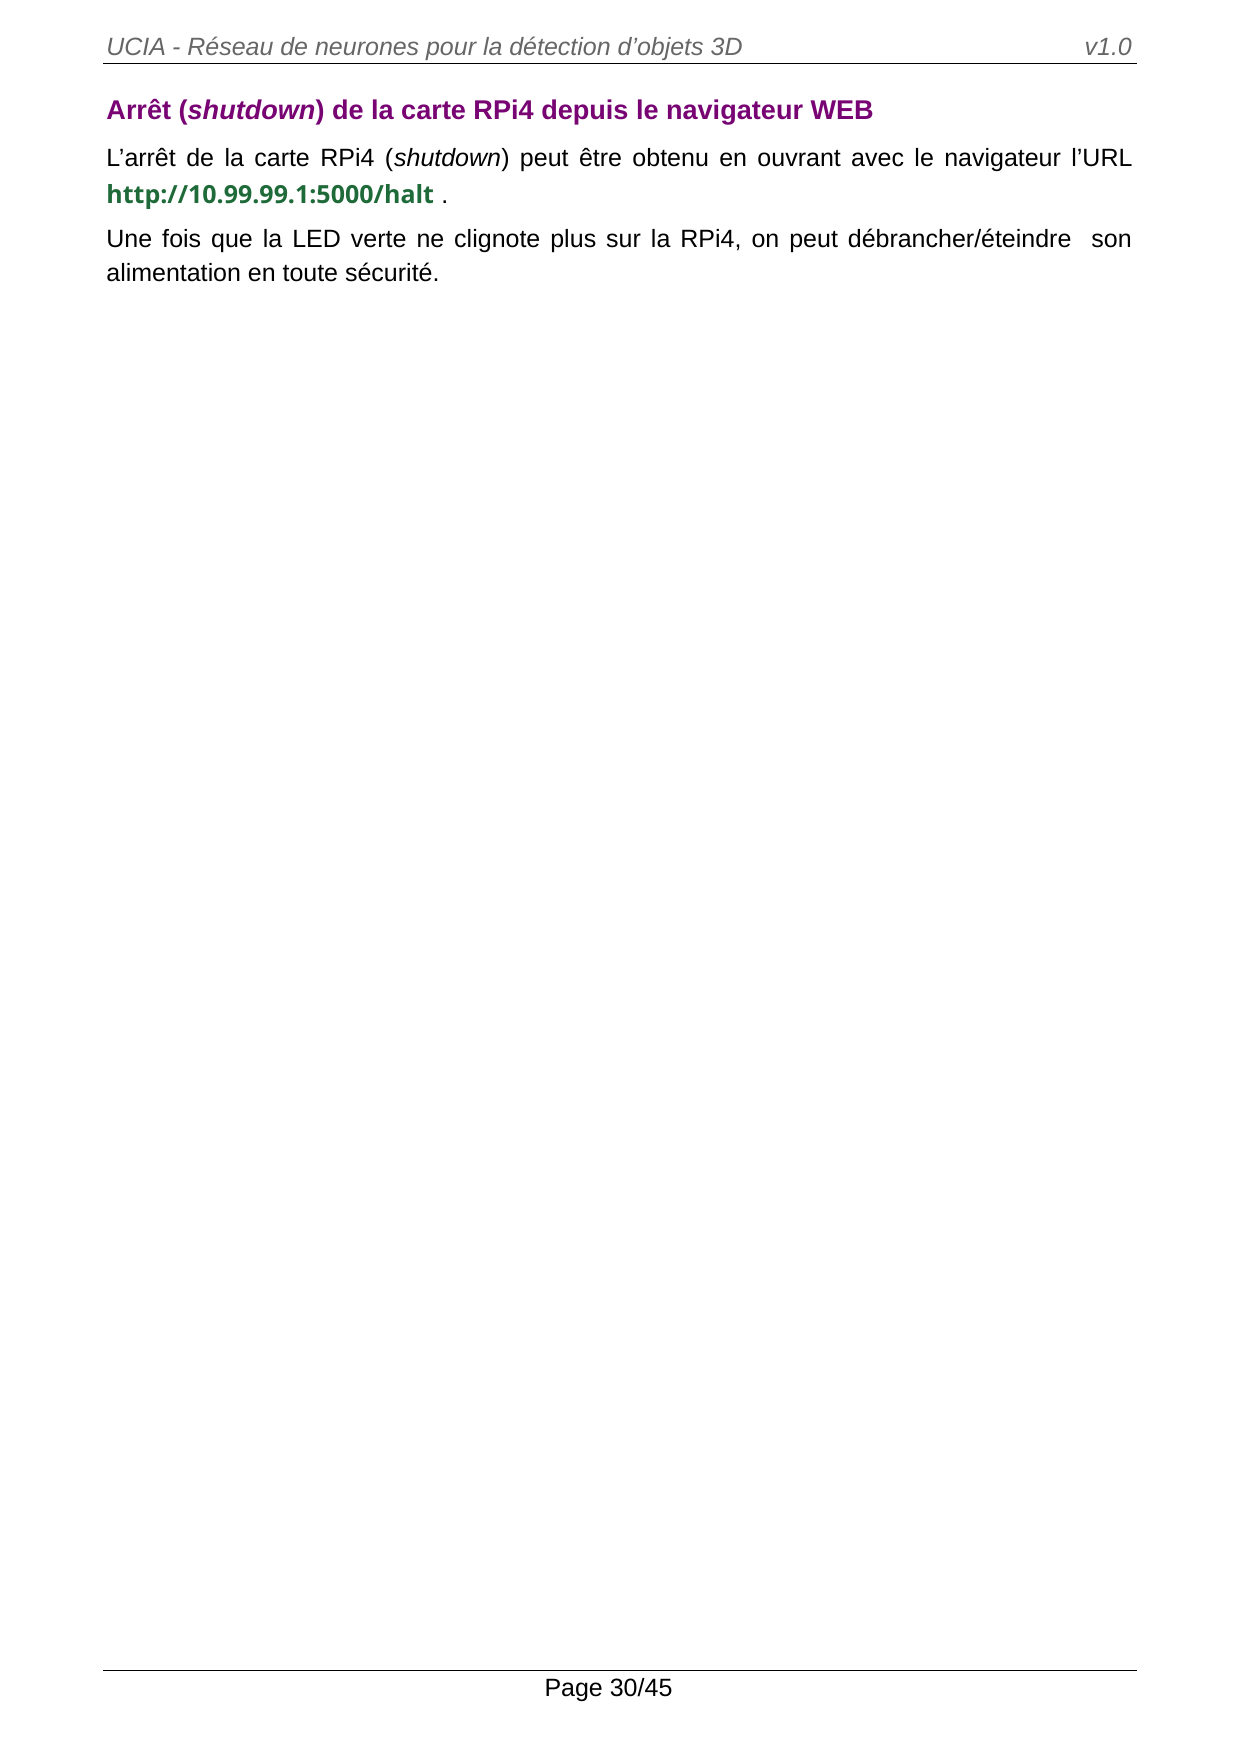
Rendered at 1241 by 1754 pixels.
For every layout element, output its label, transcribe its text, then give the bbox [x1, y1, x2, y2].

subtitle Arrêt (shutdown) de la carte RPi4 depuis le navigateur WEB [106, 94, 1134, 125]
text Une fois que la LED verte ne clignote plus sur la RPi4, on peut débrancher/éteindre son alimentation en toute sécurité. [106, 224, 1134, 286]
text L’arrêt de la carte RPi4 (shutdown) peut être obtenu en ouvrant avec le navigateur l’URL http://10.99.99.1:5000/halt . [106, 143, 1134, 211]
